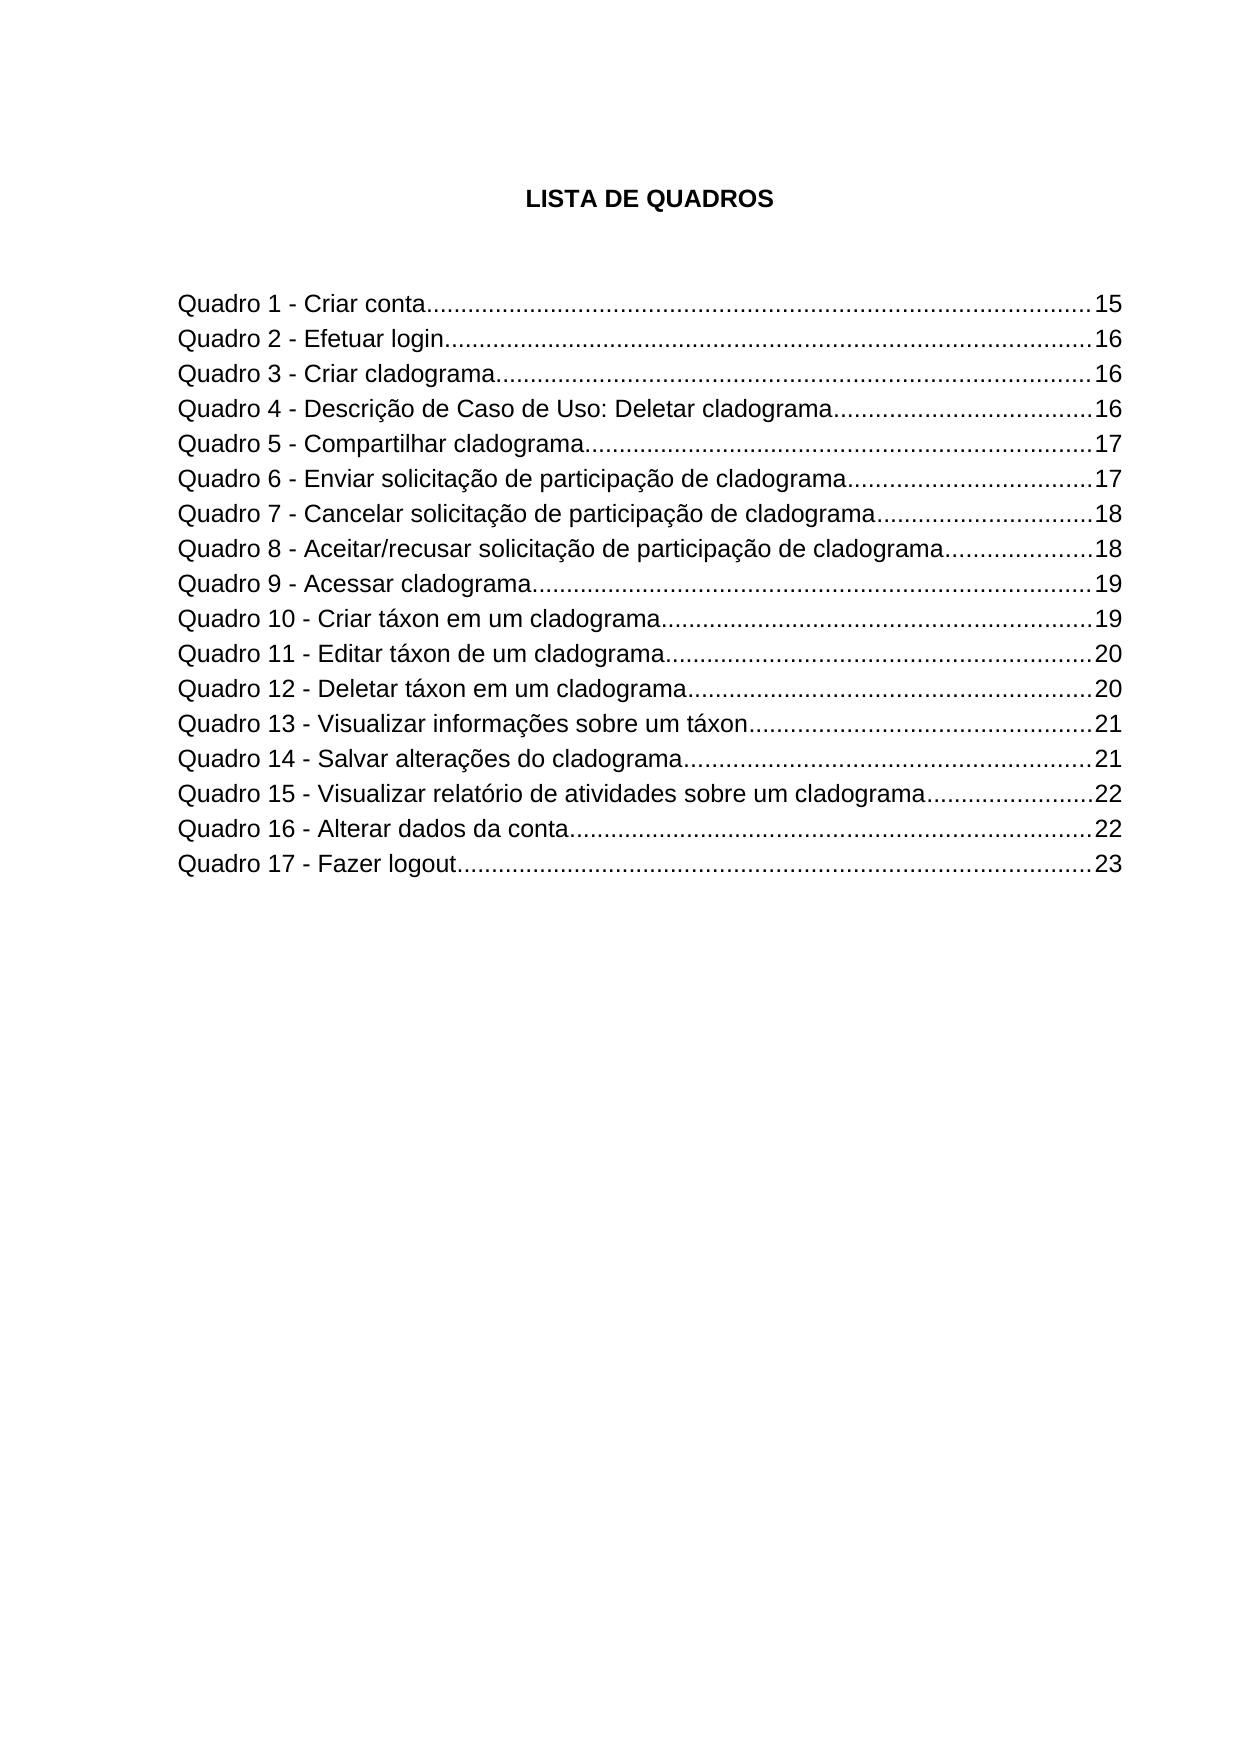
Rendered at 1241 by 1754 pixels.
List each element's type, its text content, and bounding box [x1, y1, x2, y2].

text Quadro 14 - Salvar alterações do cladograma 21 [177, 744, 1122, 773]
text Quadro 12 - Deletar táxon em um cladograma 20 [177, 674, 1122, 703]
text Quadro 2 - Efetuar login 16 [177, 324, 1122, 353]
text Quadro 13 - Visualizar informações sobre um táxon 21 [177, 709, 1122, 738]
text Quadro 5 - Compartilhar cladograma 17 [177, 429, 1122, 458]
text Quadro 15 - Visualizar relatório de atividades sobre um cladograma 22 [177, 779, 1122, 808]
text Quadro 10 - Criar táxon em um cladograma 19 [177, 604, 1122, 633]
text Quadro 3 - Criar cladograma 16 [177, 359, 1122, 388]
text Quadro 7 - Cancelar solicitação de participação de cladograma 18 [177, 499, 1122, 528]
text Quadro 6 - Enviar solicitação de participação de cladograma 17 [177, 464, 1122, 493]
text Quadro 1 - Criar conta 15 [177, 289, 1122, 318]
text Quadro 8 - Aceitar/recusar solicitação de participação de cladograma 18 [177, 534, 1122, 563]
text Quadro 4 - Descrição de Caso de Uso: Deletar cladograma 16 [177, 394, 1122, 423]
text LISTA DE QUADROS [177, 184, 1122, 212]
text Quadro 11 - Editar táxon de um cladograma 20 [177, 639, 1122, 668]
text Quadro 17 - Fazer logout 23 [177, 849, 1122, 878]
text Quadro 9 - Acessar cladograma 19 [177, 569, 1122, 598]
text Quadro 16 - Alterar dados da conta 22 [177, 814, 1122, 843]
